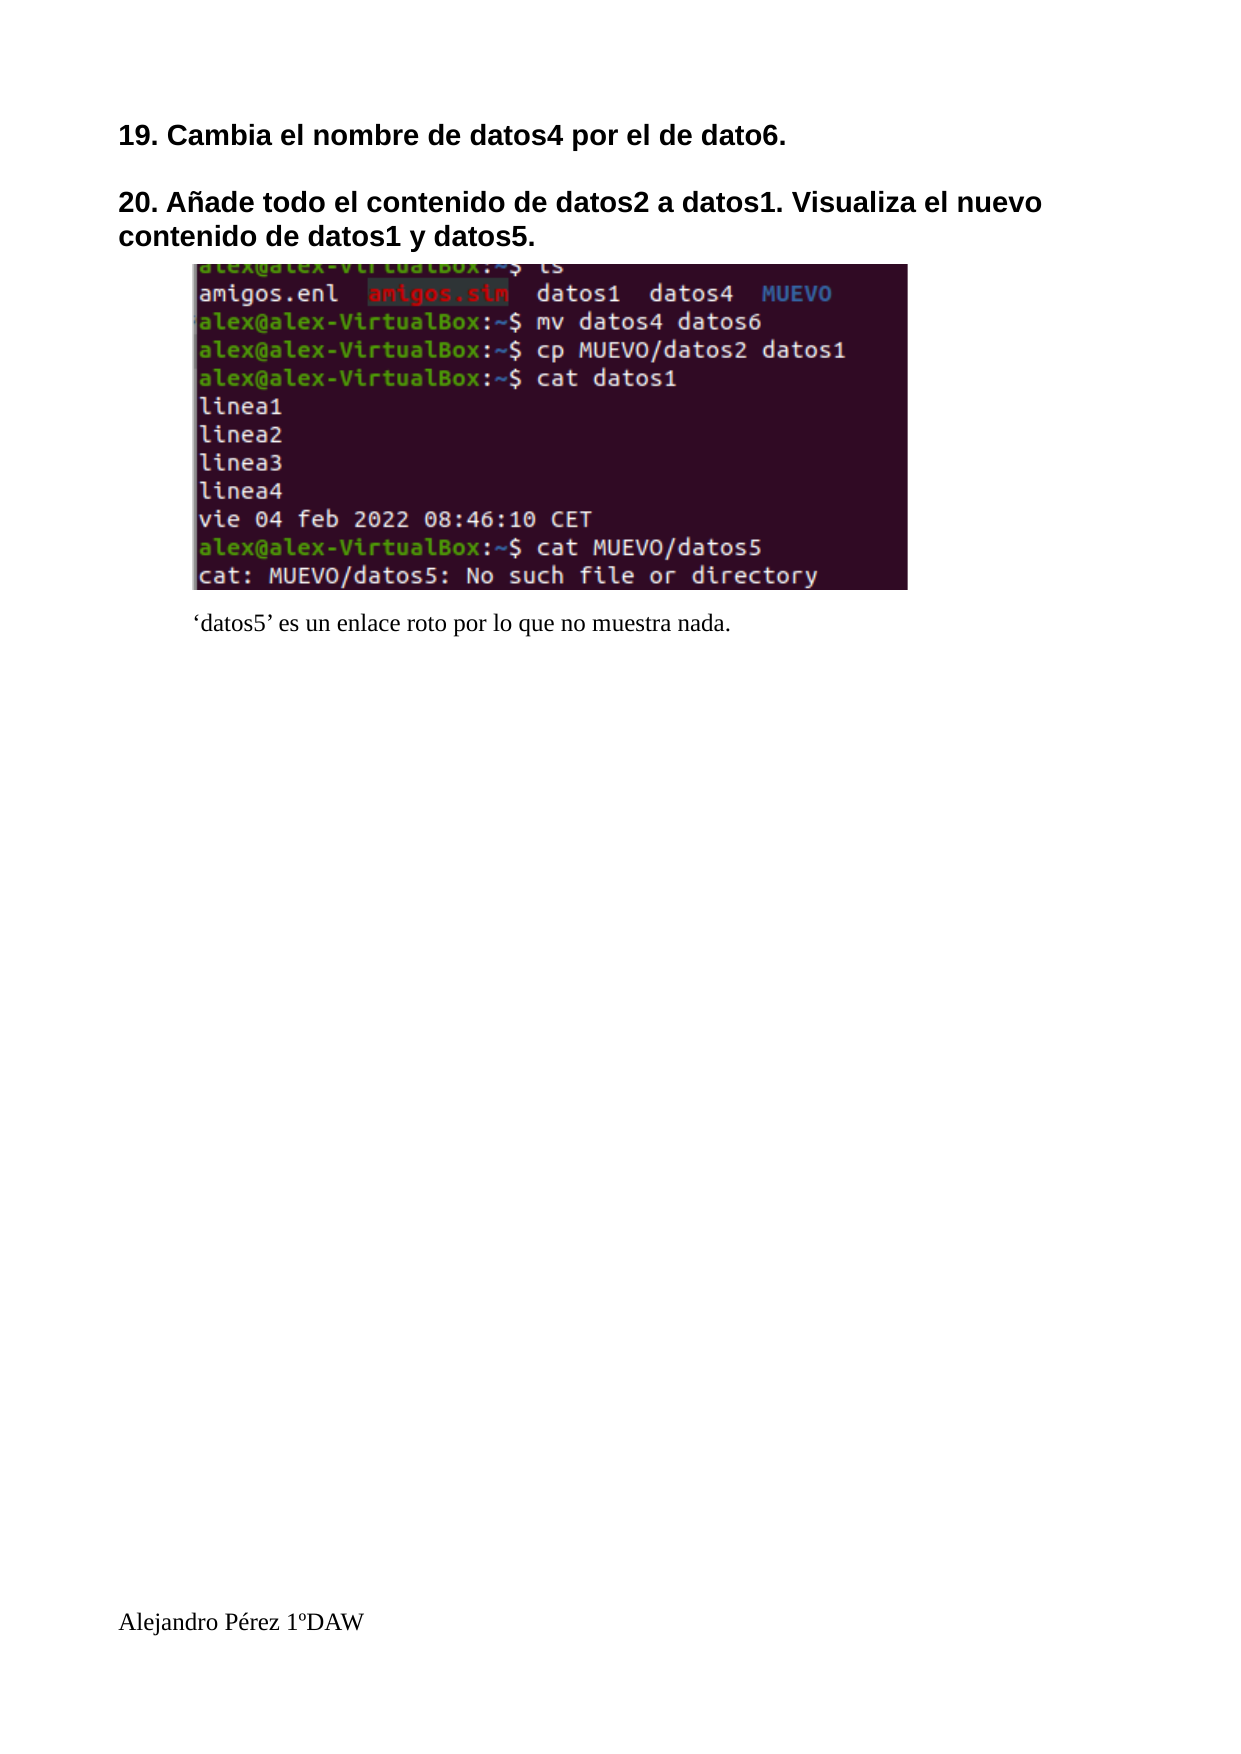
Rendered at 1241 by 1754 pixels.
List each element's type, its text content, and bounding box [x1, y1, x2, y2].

picture [192, 264, 908, 590]
subtitle 20. Añade todo el contenido de datos2 a datos1. Visualiza el nuevo contenido de datos1 y datos5. [118, 185, 1122, 252]
subtitle 19. Cambia el nombre de datos4 por el de dato6. [118, 118, 1122, 152]
text ‘datos5’ es un enlace roto por lo que no muestra nada. [192, 608, 1122, 637]
